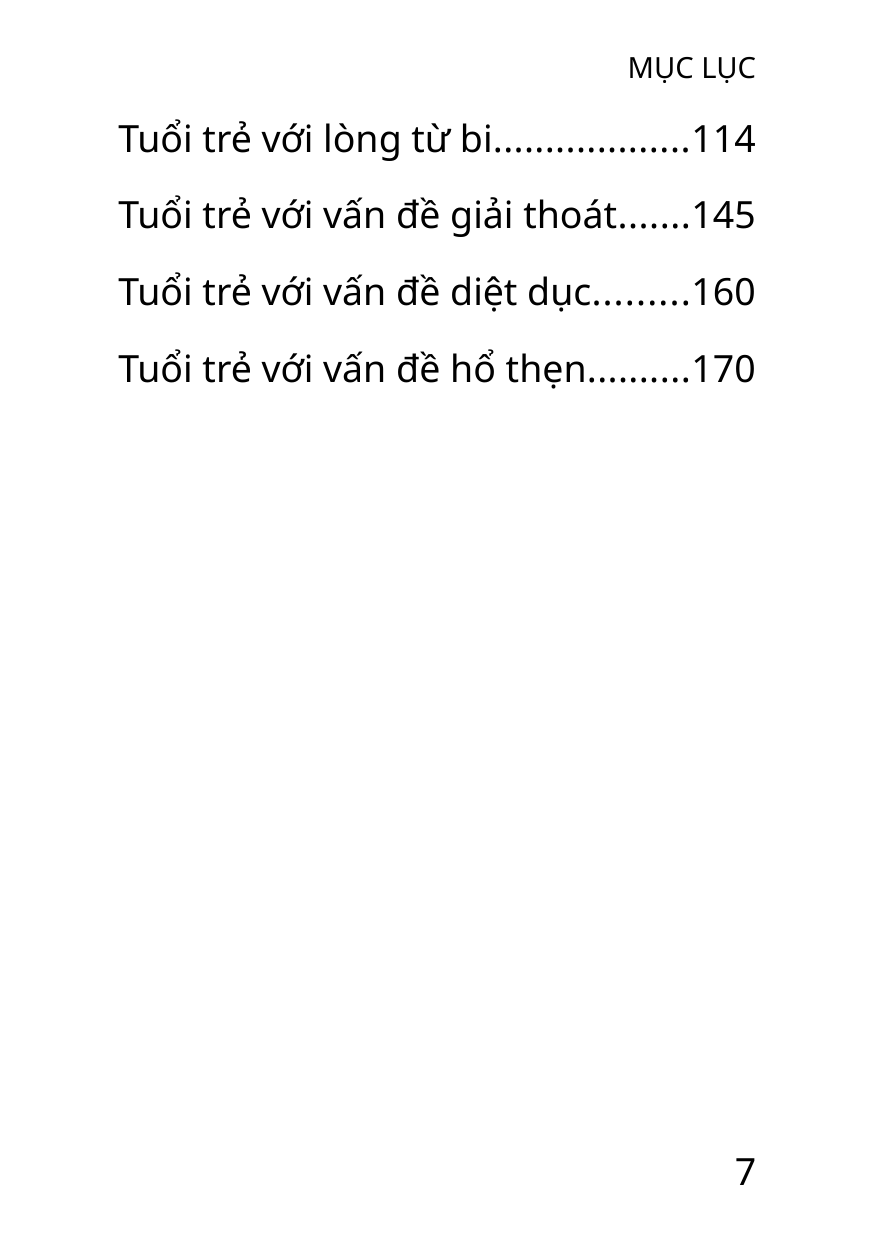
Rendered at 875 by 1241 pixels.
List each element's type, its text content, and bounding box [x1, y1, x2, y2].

text Tuổi trẻ với vấn đề hổ thẹn 170 [118, 342, 756, 393]
text Tuổi trẻ với lòng từ bi 114 [118, 112, 756, 163]
text Tuổi trẻ với vấn đề diệt dục 160 [118, 265, 756, 316]
text Tuổi trẻ với vấn đề giải thoát 145 [118, 189, 756, 240]
